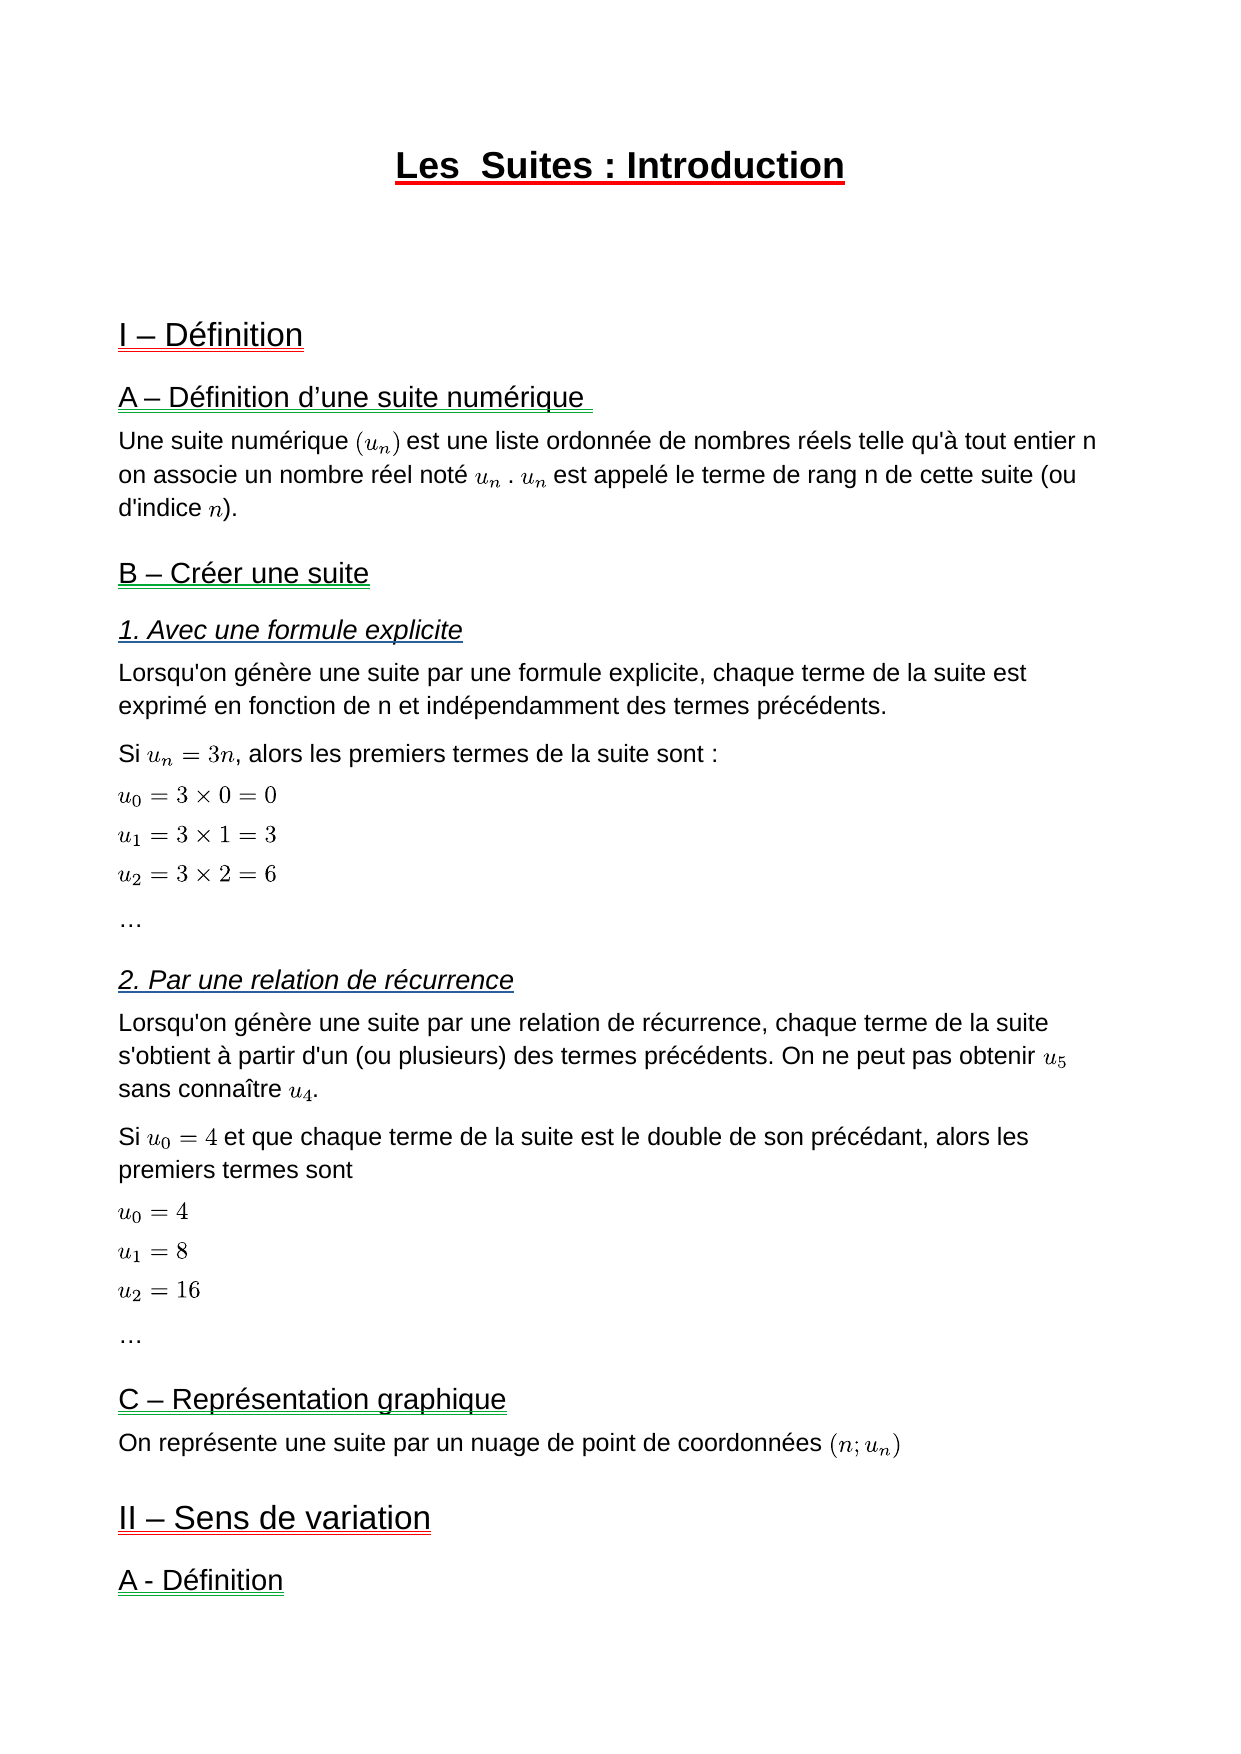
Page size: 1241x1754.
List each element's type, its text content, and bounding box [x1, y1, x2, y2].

subtitle I – Définition [118, 315, 1122, 353]
text Si , alors les premiers termes de la suite sont : [118, 738, 1122, 767]
text Lorsqu'on génère une suite par une relation de récurrence, chaque terme de la suite s'obtient à partir d'un (ou plusieurs) des termes précédents. On ne peut pas obtenir sans connaître . [118, 1008, 1122, 1103]
subtitle II – Sens de variation [118, 1498, 1122, 1536]
subtitle A – Définition d’une suite numérique [118, 380, 1122, 414]
subtitle 1. Avec une formule explicite [118, 614, 1122, 645]
text … [118, 904, 1122, 933]
subtitle A - Définition [118, 1563, 1122, 1597]
subtitle B – Créer une suite [118, 556, 1122, 589]
subtitle 2. Par une relation de récurrence [118, 964, 1122, 995]
text Lorsqu'on génère une suite par une formule explicite, chaque terme de la suite est exprimé en fonction de n et indépendamment des termes précédents. [118, 658, 1122, 720]
text … [118, 1320, 1122, 1349]
text Une suite numérique est une liste ordonnée de nombres réels telle qu'à tout entier n on associe un nombre réel noté . est appelé le terme de rang n de cette suite (ou d'indice ). [118, 426, 1122, 522]
subtitle Les Suites : Introduction [118, 143, 1122, 186]
text On représente une suite par un nuage de point de coordonnées [118, 1428, 1122, 1458]
subtitle C – Représentation graphique [118, 1382, 1122, 1416]
text Si et que chaque terme de la suite est le double de son précédant, alors les premiers termes sont [118, 1122, 1122, 1183]
